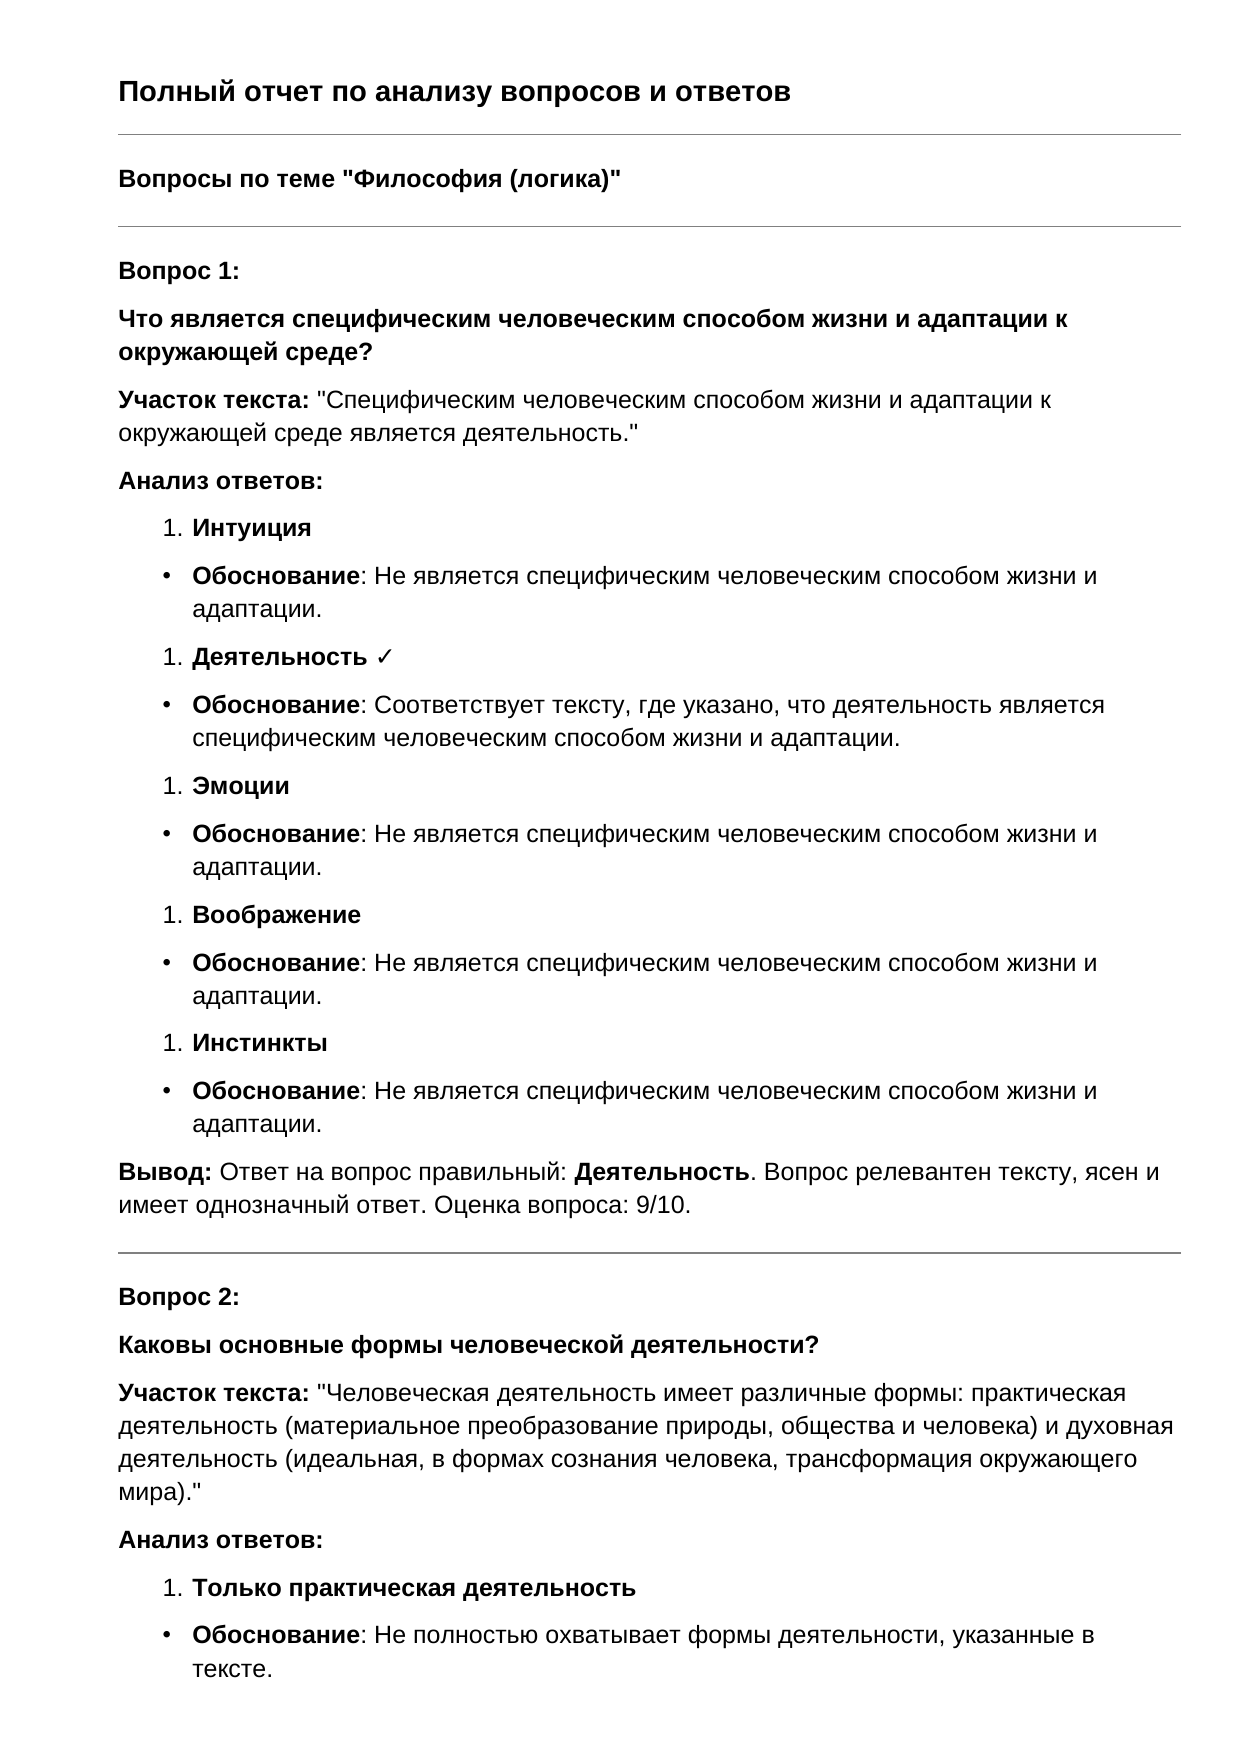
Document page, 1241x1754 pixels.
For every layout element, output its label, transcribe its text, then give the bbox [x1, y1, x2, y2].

list Обоснование: Не полностью охватывает формы деятельности, указанные в тексте. [162, 1620, 1181, 1682]
text Каковы основные формы человеческой деятельности? [118, 1330, 1181, 1359]
subtitle Вопрос 1: [118, 256, 1181, 285]
list Обоснование: Соответствует тексту, где указано, что деятельность является специфическим человеческим способом жизни и адаптации. [162, 690, 1181, 752]
list Деятельность ✓ [162, 642, 1181, 671]
subtitle Вопросы по теме "Философия (логика)" [118, 164, 1181, 193]
list Эмоции [162, 771, 1181, 800]
list Обоснование: Не является специфическим человеческим способом жизни и адаптации. [162, 947, 1181, 1009]
text Участок текста: "Специфическим человеческим способом жизни и адаптации к окружающей среде является деятельность." [118, 385, 1181, 447]
subtitle Полный отчет по анализу вопросов и ответов [118, 74, 1181, 107]
list Обоснование: Не является специфическим человеческим способом жизни и адаптации. [162, 1076, 1181, 1138]
list Интуиция [162, 513, 1181, 542]
text Что является специфическим человеческим способом жизни и адаптации к окружающей среде? [118, 304, 1181, 366]
text Участок текста: "Человеческая деятельность имеет различные формы: практическая деятельность (материальное преобразование природы, общества и человека) и духовная деятельность (идеальная, в формах сознания человека, трансформация окружающего мира)." [118, 1378, 1181, 1506]
list Только практическая деятельность [162, 1573, 1181, 1601]
subtitle Вопрос 2: [118, 1282, 1181, 1311]
text Вывод: Ответ на вопрос правильный: Деятельность. Вопрос релевантен тексту, ясен и имеет однозначный ответ. Оценка вопроса: 9/10. [118, 1157, 1181, 1219]
list Инстинкты [162, 1028, 1181, 1057]
list Воображение [162, 900, 1181, 928]
text Анализ ответов: [118, 466, 1181, 494]
text Анализ ответов: [118, 1525, 1181, 1553]
list Обоснование: Не является специфическим человеческим способом жизни и адаптации. [162, 819, 1181, 881]
list Обоснование: Не является специфическим человеческим способом жизни и адаптации. [162, 561, 1181, 623]
